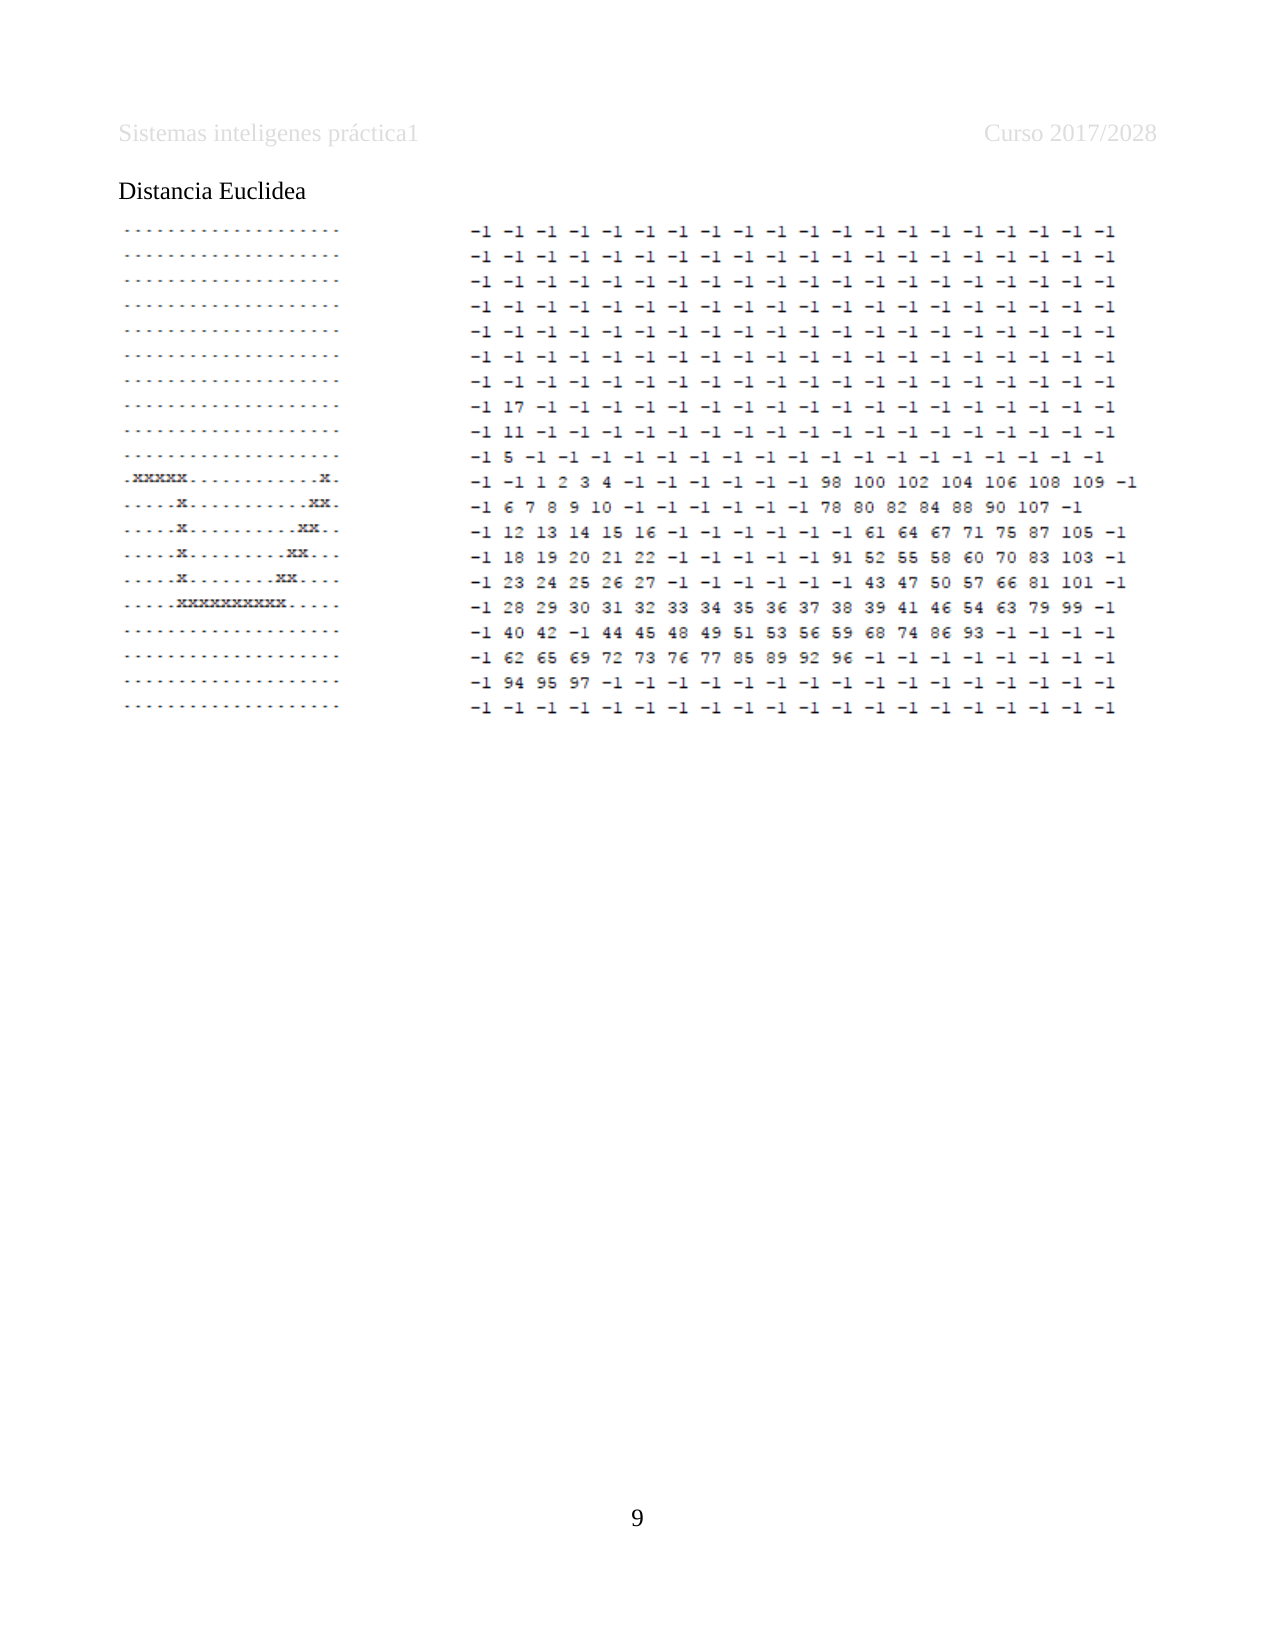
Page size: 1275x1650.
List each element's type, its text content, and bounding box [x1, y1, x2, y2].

text Distancia Euclidea [118, 176, 1157, 205]
picture [117, 221, 348, 717]
picture [461, 217, 1141, 723]
